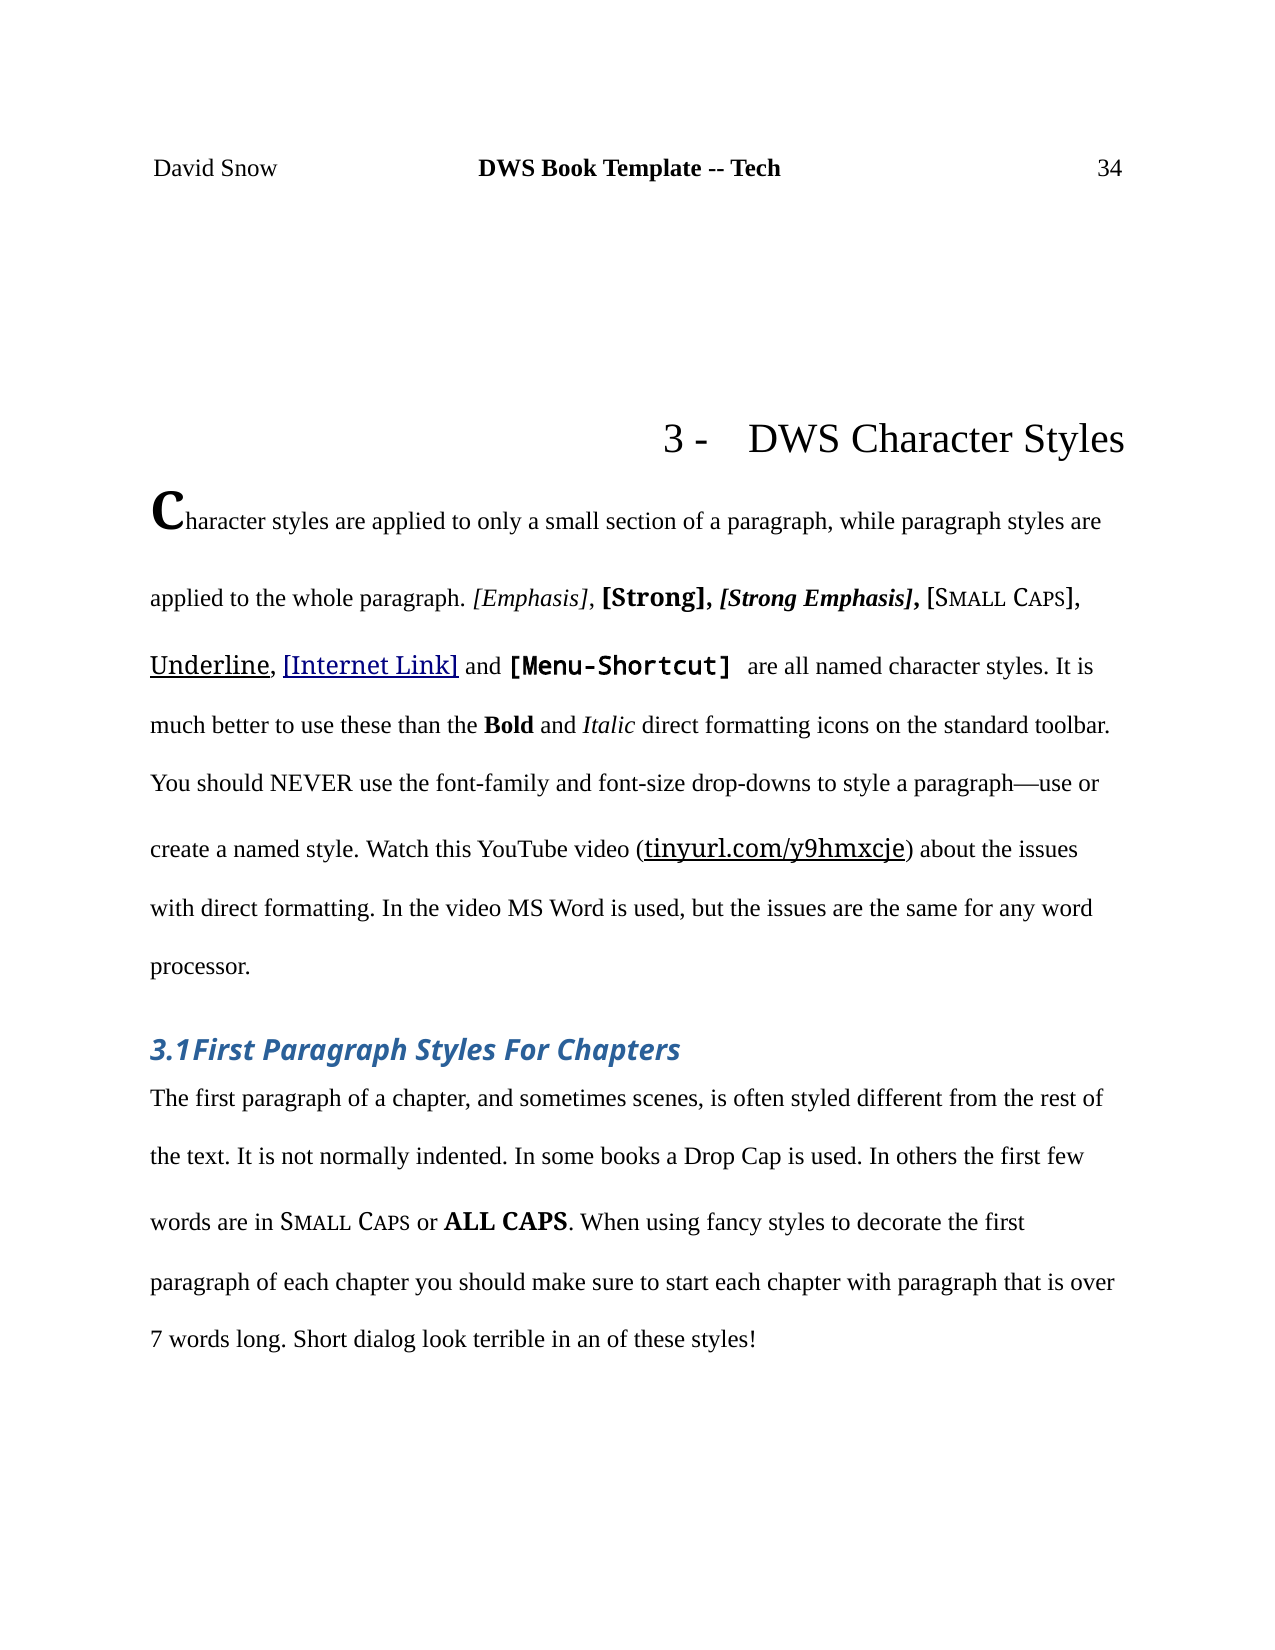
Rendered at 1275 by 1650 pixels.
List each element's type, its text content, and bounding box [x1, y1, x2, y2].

text Character styles are applied to only a small section of a paragraph, while paragraph styles are applied to the whole paragraph. [Emphasis], [Strong], [Strong Emphasis], [Small Caps], Underline, [Internet Link] and [Menu-Shortcut] are all named character styles. It is much better to use these than the Bold and Italic direct formatting icons on the standard toolbar. You should NEVER use the font-family and font-size drop-downs to style a paragraph—use or create a named style. Watch this YouTube video (tinyurl.com/y9hmxcje) about the issues with direct formatting. In the video MS Word is used, but the issues are the same for any word processor. [150, 474, 1125, 979]
subtitle DWS Character Styles [150, 414, 1125, 462]
subtitle First Paragraph Styles for Chapters [150, 1029, 1125, 1069]
text The first paragraph of a chapter, and sometimes scenes, is often styled different from the rest of the text. It is not normally indented. In some books a Drop Cap is used. In others the first few words are in Small Caps or ALL CAPS. When using fancy styles to decorate the first paragraph of each chapter you should make sure to start each chapter with paragraph that is over 7 words long. Short dialog look terrible in an of these styles! [150, 1083, 1125, 1353]
